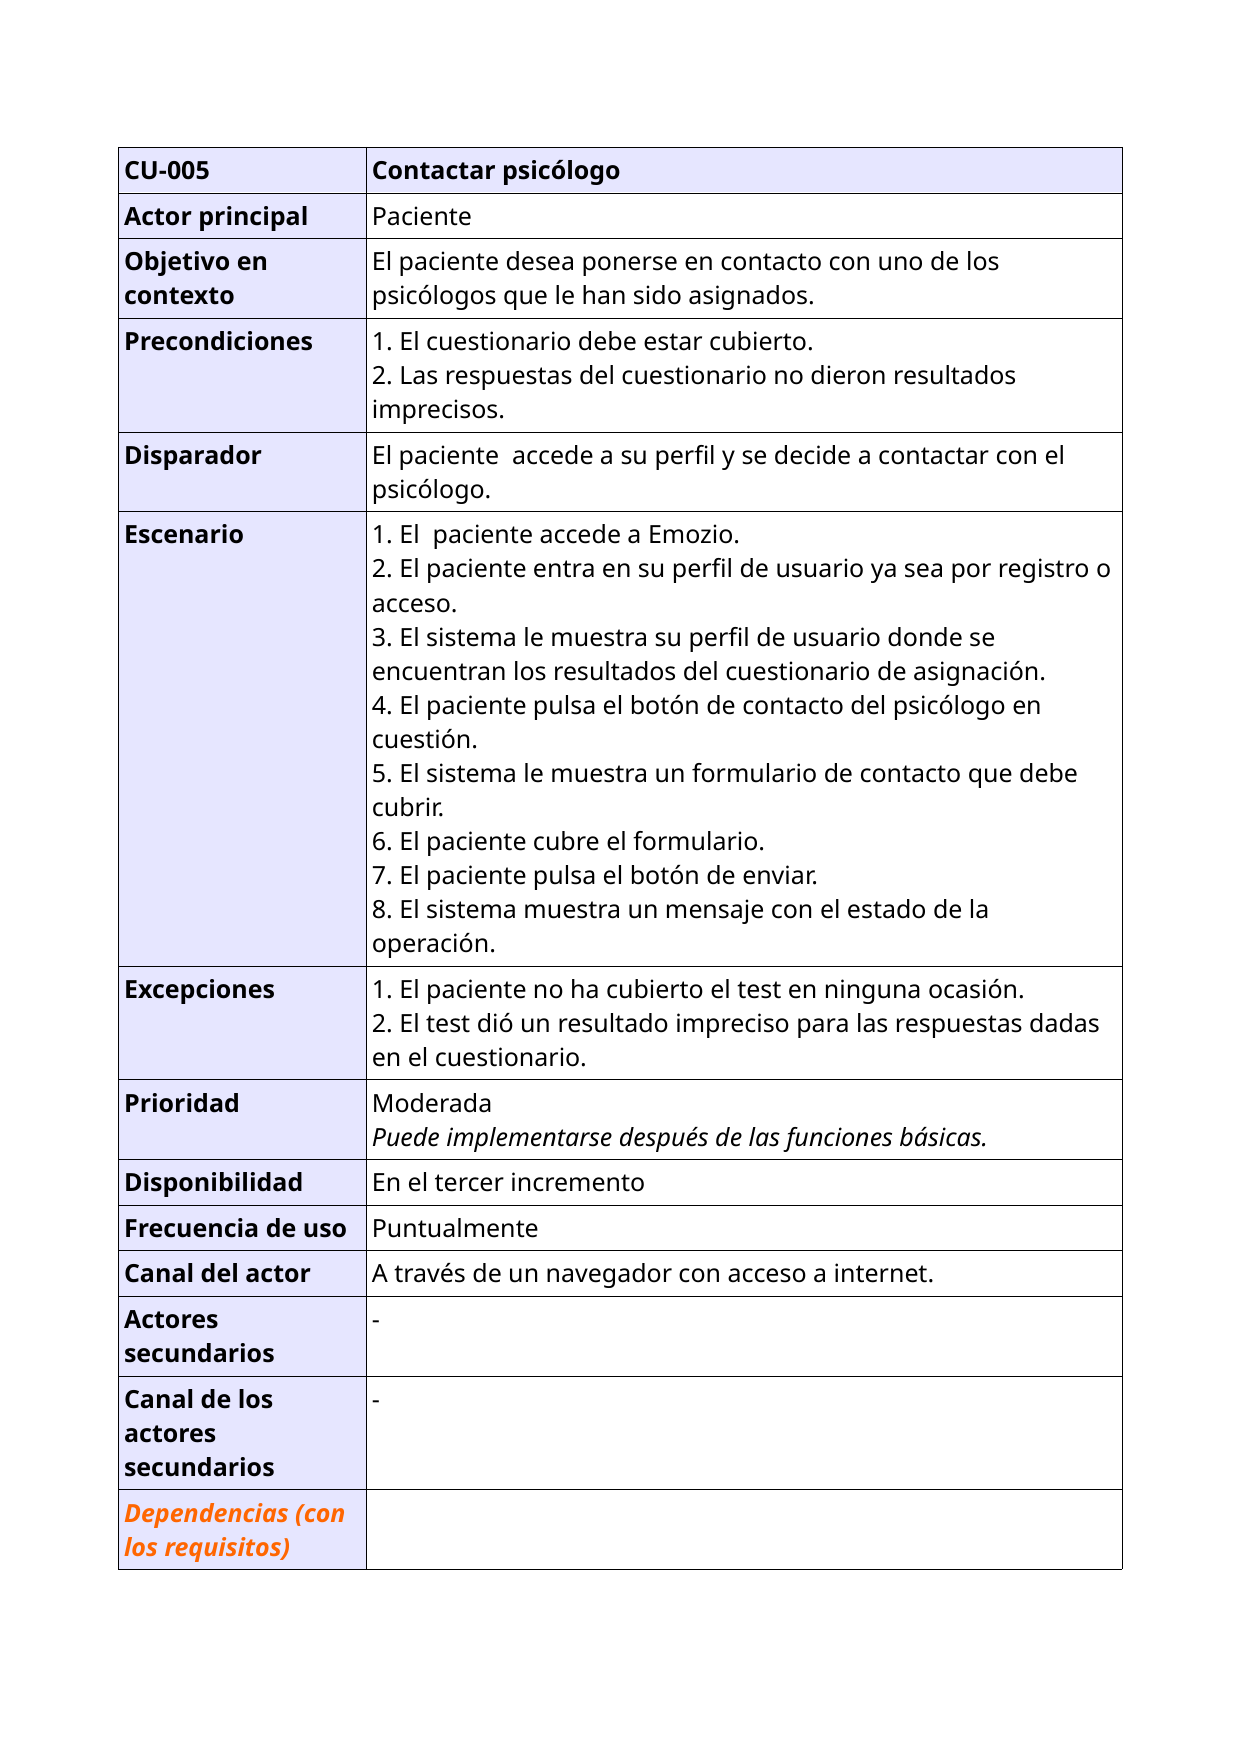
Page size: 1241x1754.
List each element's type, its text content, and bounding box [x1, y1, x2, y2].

table_cell 1. El paciente accede a Emozio. 2. El paciente entra en su perfil de usuario ya sea por registro o acceso. 3. El sistema le muestra su perfil de usuario donde se encuentran los resultados del cuestionario de asignación. 4. El paciente pulsa el botón de contacto del psicólogo en cuestión. 5. El sistema le muestra un formulario de contacto que debe cubrir. 6. El paciente cubre el formulario. 7. El paciente pulsa el botón de enviar. 8. El sistema muestra un mensaje con el estado de la operación. [367, 512, 1122, 966]
table_header CU-005 [119, 148, 366, 192]
table_cell 1. El paciente no ha cubierto el test en ninguna ocasión. 2. El test dió un resultado impreciso para las respuestas dadas en el cuestionario. [367, 967, 1122, 1079]
table_cell [367, 1490, 1122, 1569]
table_cell Puntualmente [367, 1206, 1122, 1250]
table_cell Actor principal [119, 194, 366, 238]
table_cell Canal de los actores secundarios [119, 1377, 366, 1489]
table_cell Frecuencia de uso [119, 1206, 366, 1250]
table_cell Canal del actor [119, 1251, 366, 1296]
table_cell Excepciones [119, 967, 366, 1079]
table_cell Disponibilidad [119, 1160, 366, 1205]
table_cell Prioridad [119, 1080, 366, 1159]
table_cell A través de un navegador con acceso a internet. [367, 1251, 1122, 1296]
table_cell 1. El cuestionario debe estar cubierto. 2. Las respuestas del cuestionario no dieron resultados imprecisos. [367, 319, 1122, 432]
table_cell Disparador [119, 433, 366, 511]
table_cell Precondiciones [119, 319, 366, 432]
table_cell Moderada Puede implementarse después de las funciones básicas. [367, 1080, 1122, 1159]
table_cell Escenario [119, 512, 366, 966]
table_header Contactar psicólogo [367, 148, 1122, 192]
table_cell Objetivo en contexto [119, 239, 366, 318]
table_cell - [367, 1377, 1122, 1489]
table_cell Dependencias (con los requisitos) [119, 1490, 366, 1569]
table_cell - [367, 1297, 1122, 1376]
table_cell Paciente [367, 194, 1122, 238]
table_cell El paciente accede a su perfil y se decide a contactar con el psicólogo. [367, 433, 1122, 511]
table_cell El paciente desea ponerse en contacto con uno de los psicólogos que le han sido asignados. [367, 239, 1122, 318]
table_cell Actores secundarios [119, 1297, 366, 1376]
table_cell En el tercer incremento [367, 1160, 1122, 1205]
